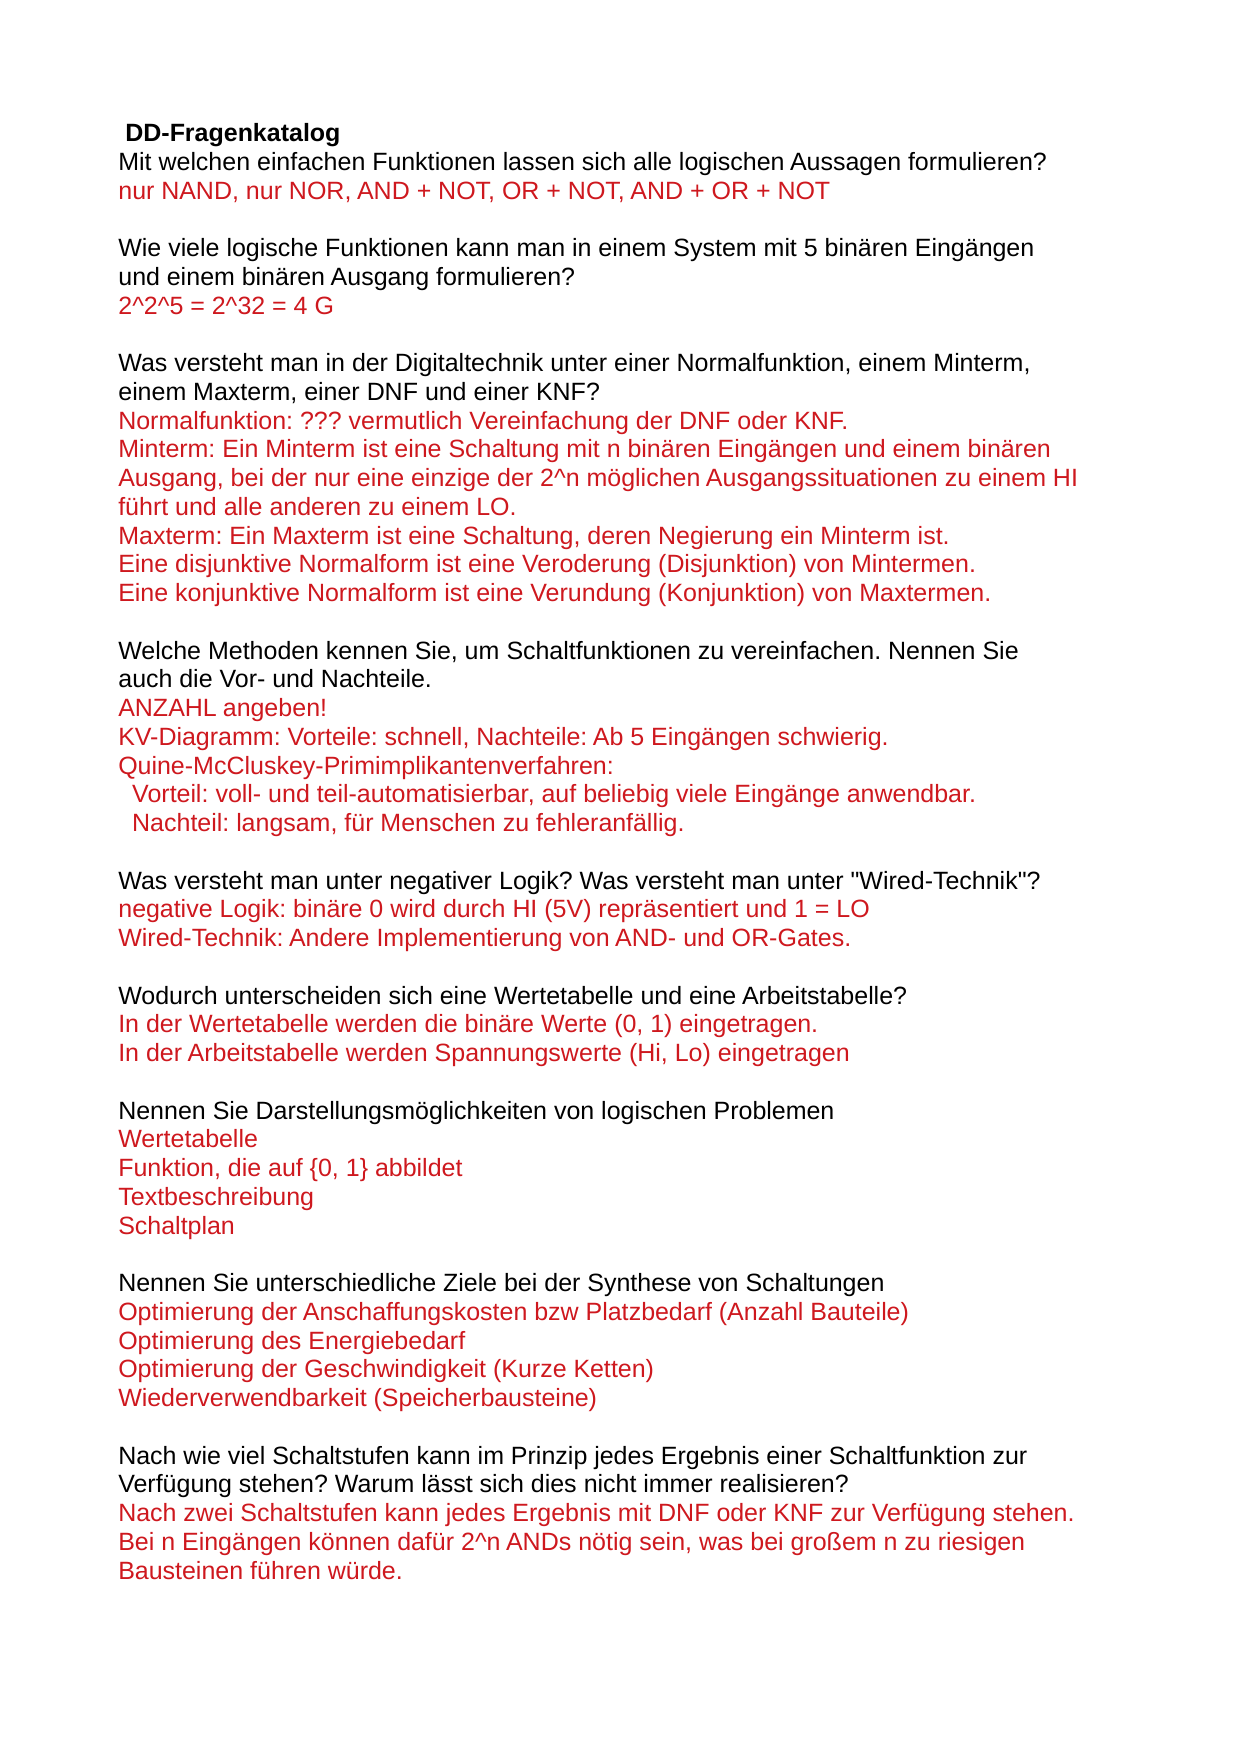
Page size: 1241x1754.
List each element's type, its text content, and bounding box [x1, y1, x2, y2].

text Optimierung der Anschaffungskosten bzw Platzbedarf (Anzahl Bauteile) [118, 1297, 1122, 1326]
text Nach wie viel Schaltstufen kann im Prinzip jedes Ergebnis einer Schaltfunktion zur [118, 1441, 1122, 1469]
text Nennen Sie Darstellungsmöglichkeiten von logischen Problemen [118, 1096, 1122, 1124]
text Mit welchen einfachen Funktionen lassen sich alle logischen Aussagen formulieren? [118, 147, 1122, 176]
text Nennen Sie unterschiedliche Ziele bei der Synthese von Schaltungen [118, 1268, 1122, 1297]
text Schaltplan [118, 1211, 1122, 1239]
text Quine-McCluskey-Primimplikantenverfahren: Vorteil: voll- und teil-automatisierbar, auf beliebig viele Eingänge anwendbar. Nachteil: langsam, für Menschen zu fehleranfällig. [118, 751, 1122, 837]
text Was versteht man unter negativer Logik? Was versteht man unter "Wired-Technik"? [118, 866, 1122, 894]
text Optimierung des Energiebedarf [118, 1326, 1122, 1354]
text Wie viele logische Funktionen kann man in einem System mit 5 binären Eingängen [118, 233, 1122, 262]
text In der Arbeitstabelle werden Spannungswerte (Hi, Lo) eingetragen [118, 1038, 1122, 1067]
text und einem binären Ausgang formulieren? [118, 262, 1122, 291]
text DD-Fragenkatalog [118, 118, 1122, 147]
text Maxterm: Ein Maxterm ist eine Schaltung, deren Negierung ein Minterm ist. [118, 521, 1122, 549]
text Eine konjunktive Normalform ist eine Verundung (Konjunktion) von Maxtermen. [118, 578, 1122, 607]
text Was versteht man in der Digitaltechnik unter einer Normalfunktion, einem Minterm, [118, 348, 1122, 377]
text Normalfunktion: ??? vermutlich Vereinfachung der DNF oder KNF. [118, 406, 1122, 434]
text Minterm: Ein Minterm ist eine Schaltung mit n binären Eingängen und einem binären Ausgang, bei der nur eine einzige der 2^n möglichen Ausgangssituationen zu einem HI führt und alle anderen zu einem LO. [118, 434, 1122, 521]
text Eine disjunktive Normalform ist eine Veroderung (Disjunktion) von Mintermen. [118, 549, 1122, 578]
text Wertetabelle [118, 1124, 1122, 1153]
text ANZAHL angeben! [118, 693, 1122, 722]
text einem Maxterm, einer DNF und einer KNF? [118, 377, 1122, 406]
text negative Logik: binäre 0 wird durch HI (5V) repräsentiert und 1 = LO [118, 894, 1122, 923]
text Textbeschreibung [118, 1182, 1122, 1211]
text 2^2^5 = 2^32 = 4 G [118, 291, 1122, 319]
text nur NAND, nur NOR, AND + NOT, OR + NOT, AND + OR + NOT [118, 176, 1122, 204]
text auch die Vor- und Nachteile. [118, 664, 1122, 693]
text Welche Methoden kennen Sie, um Schaltfunktionen zu vereinfachen. Nennen Sie [118, 636, 1122, 664]
text Optimierung der Geschwindigkeit (Kurze Ketten) [118, 1354, 1122, 1383]
text In der Wertetabelle werden die binäre Werte (0, 1) eingetragen. [118, 1009, 1122, 1038]
text Wodurch unterscheiden sich eine Wertetabelle und eine Arbeitstabelle? [118, 981, 1122, 1009]
text Wiederverwendbarkeit (Speicherbausteine) [118, 1383, 1122, 1412]
text Verfügung stehen? Warum lässt sich dies nicht immer realisieren? [118, 1469, 1122, 1498]
text Funktion, die auf {0, 1} abbildet [118, 1153, 1122, 1182]
text KV-Diagramm: Vorteile: schnell, Nachteile: Ab 5 Eingängen schwierig. [118, 722, 1122, 751]
text Wired-Technik: Andere Implementierung von AND- und OR-Gates. [118, 923, 1122, 952]
text Nach zwei Schaltstufen kann jedes Ergebnis mit DNF oder KNF zur Verfügung stehen. Bei n Eingängen können dafür 2^n ANDs nötig sein, was bei großem n zu riesigen Bausteinen führen würde. [118, 1498, 1122, 1584]
